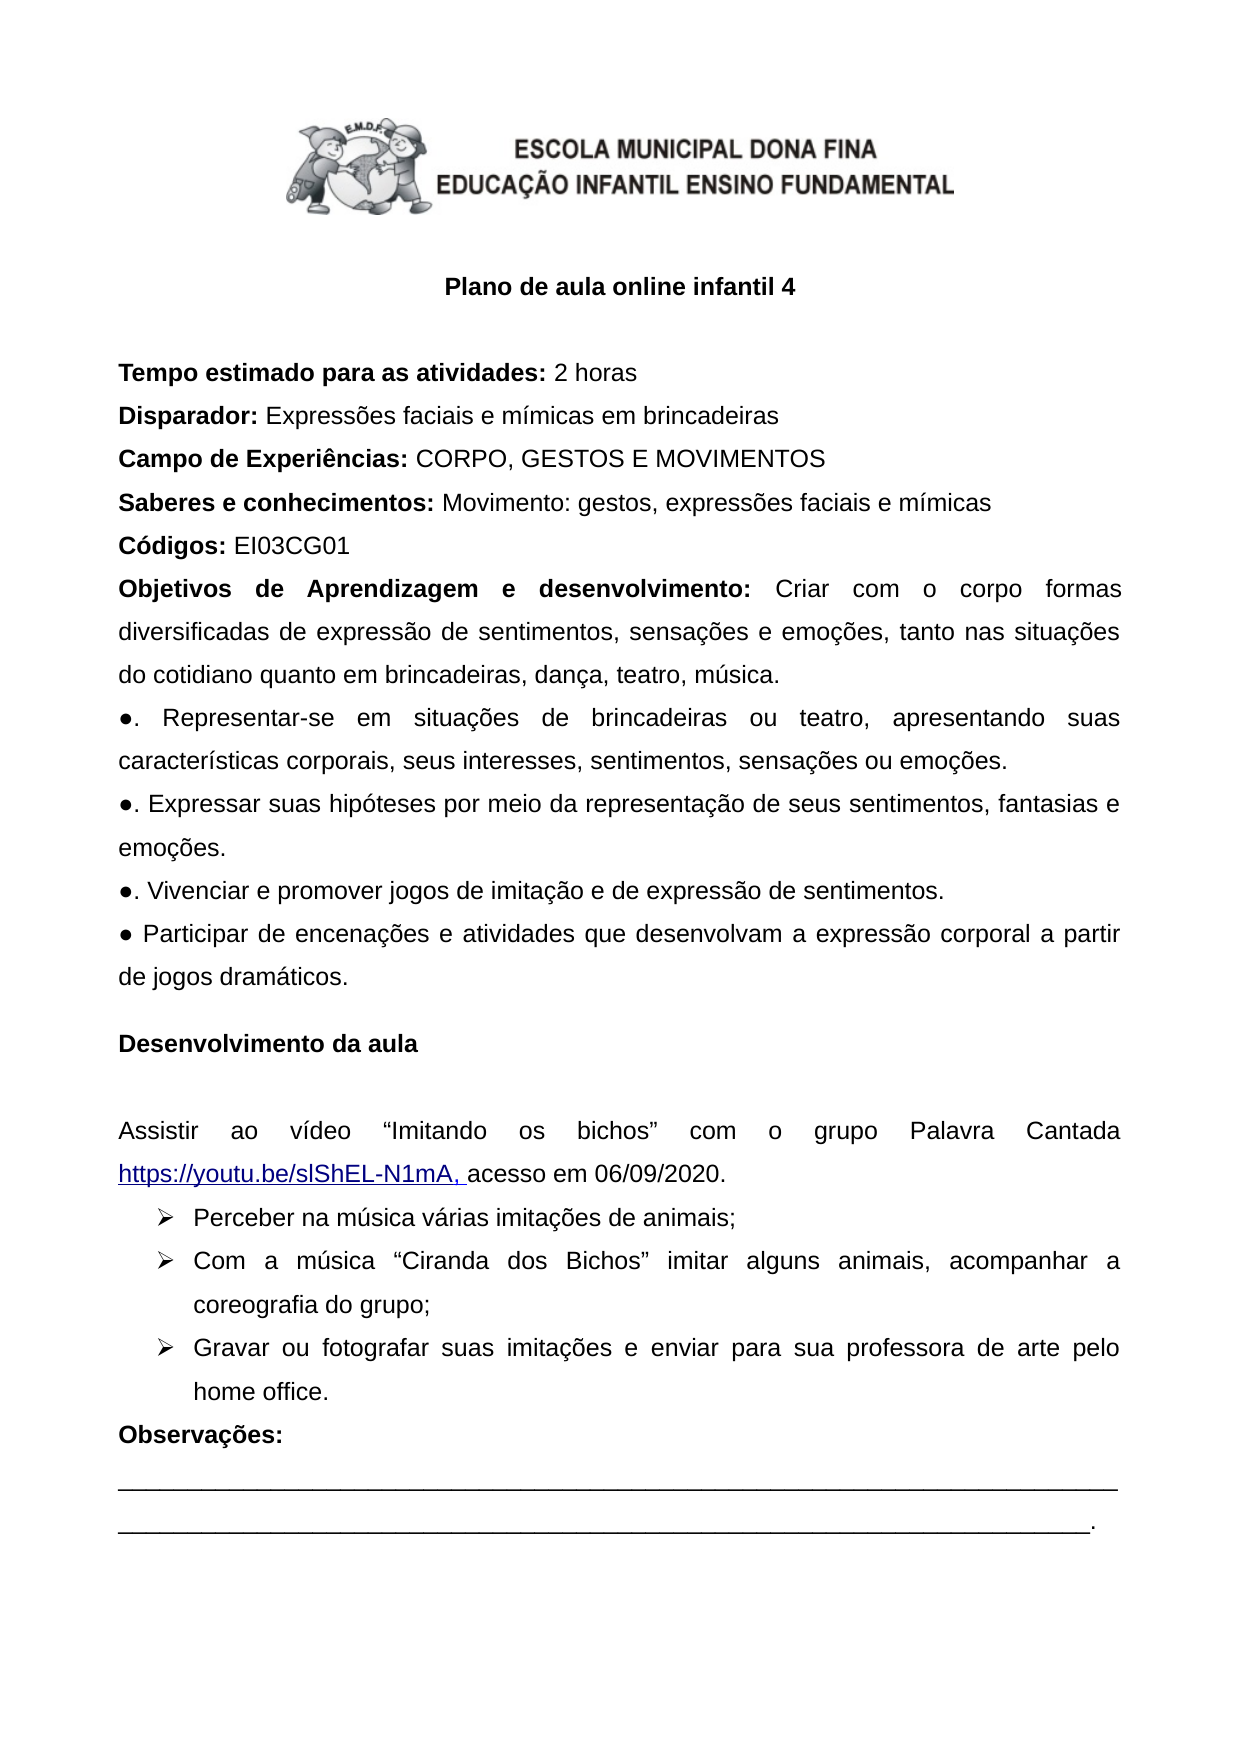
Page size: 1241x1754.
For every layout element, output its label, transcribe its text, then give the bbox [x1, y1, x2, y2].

text Objetivos de Aprendizagem e desenvolvimento: Criar com o corpo formas diversificadas de expressão de sentimentos, sensações e emoções, tanto nas situações do cotidiano quanto em brincadeiras, dança, teatro, música. [118, 574, 1122, 689]
text ● Participar de encenações e atividades que desenvolvam a expressão corporal a partir de jogos dramáticos. [118, 919, 1122, 991]
text Assistir ao vídeo “Imitando os bichos” com o grupo Palavra Cantada https://youtu.be/slShEL-N1mA, acesso em 06/09/2020. [118, 1116, 1122, 1188]
text Tempo estimado para as atividades: 2 horas [118, 358, 1122, 387]
text Campo de Experiências: CORPO, GESTOS E MOVIMENTOS [118, 444, 1122, 473]
text ●. Vivenciar e promover jogos de imitação e de expressão de sentimentos. [118, 876, 1122, 904]
text Disparador: Expressões faciais e mímicas em brincadeiras [118, 401, 1122, 430]
text Observações: ______________________________________________________________________________________________________________________________________________. [118, 1419, 1122, 1534]
list Perceber na música várias imitações de animais; [156, 1203, 1122, 1231]
text Plano de aula online infantil 4 [118, 272, 1122, 301]
list Gravar ou fotografar suas imitações e enviar para sua professora de arte pelo home office. [156, 1333, 1122, 1405]
text ●. Representar-se em situações de brincadeiras ou teatro, apresentando suas características corporais, seus interesses, sentimentos, sensações ou emoções. [118, 703, 1122, 775]
text ●. Expressar suas hipóteses por meio da representação de seus sentimentos, fantasias e emoções. [118, 789, 1122, 861]
list Códigos: EI03CG01 [118, 531, 1122, 559]
list Saberes e conhecimentos: Movimento: gestos, expressões faciais e mímicas [118, 488, 1122, 516]
list Desenvolvimento da aula [118, 1029, 1122, 1058]
list Com a música “Ciranda dos Bichos” imitar alguns animais, acompanhar a coreografia do grupo; [156, 1246, 1122, 1318]
